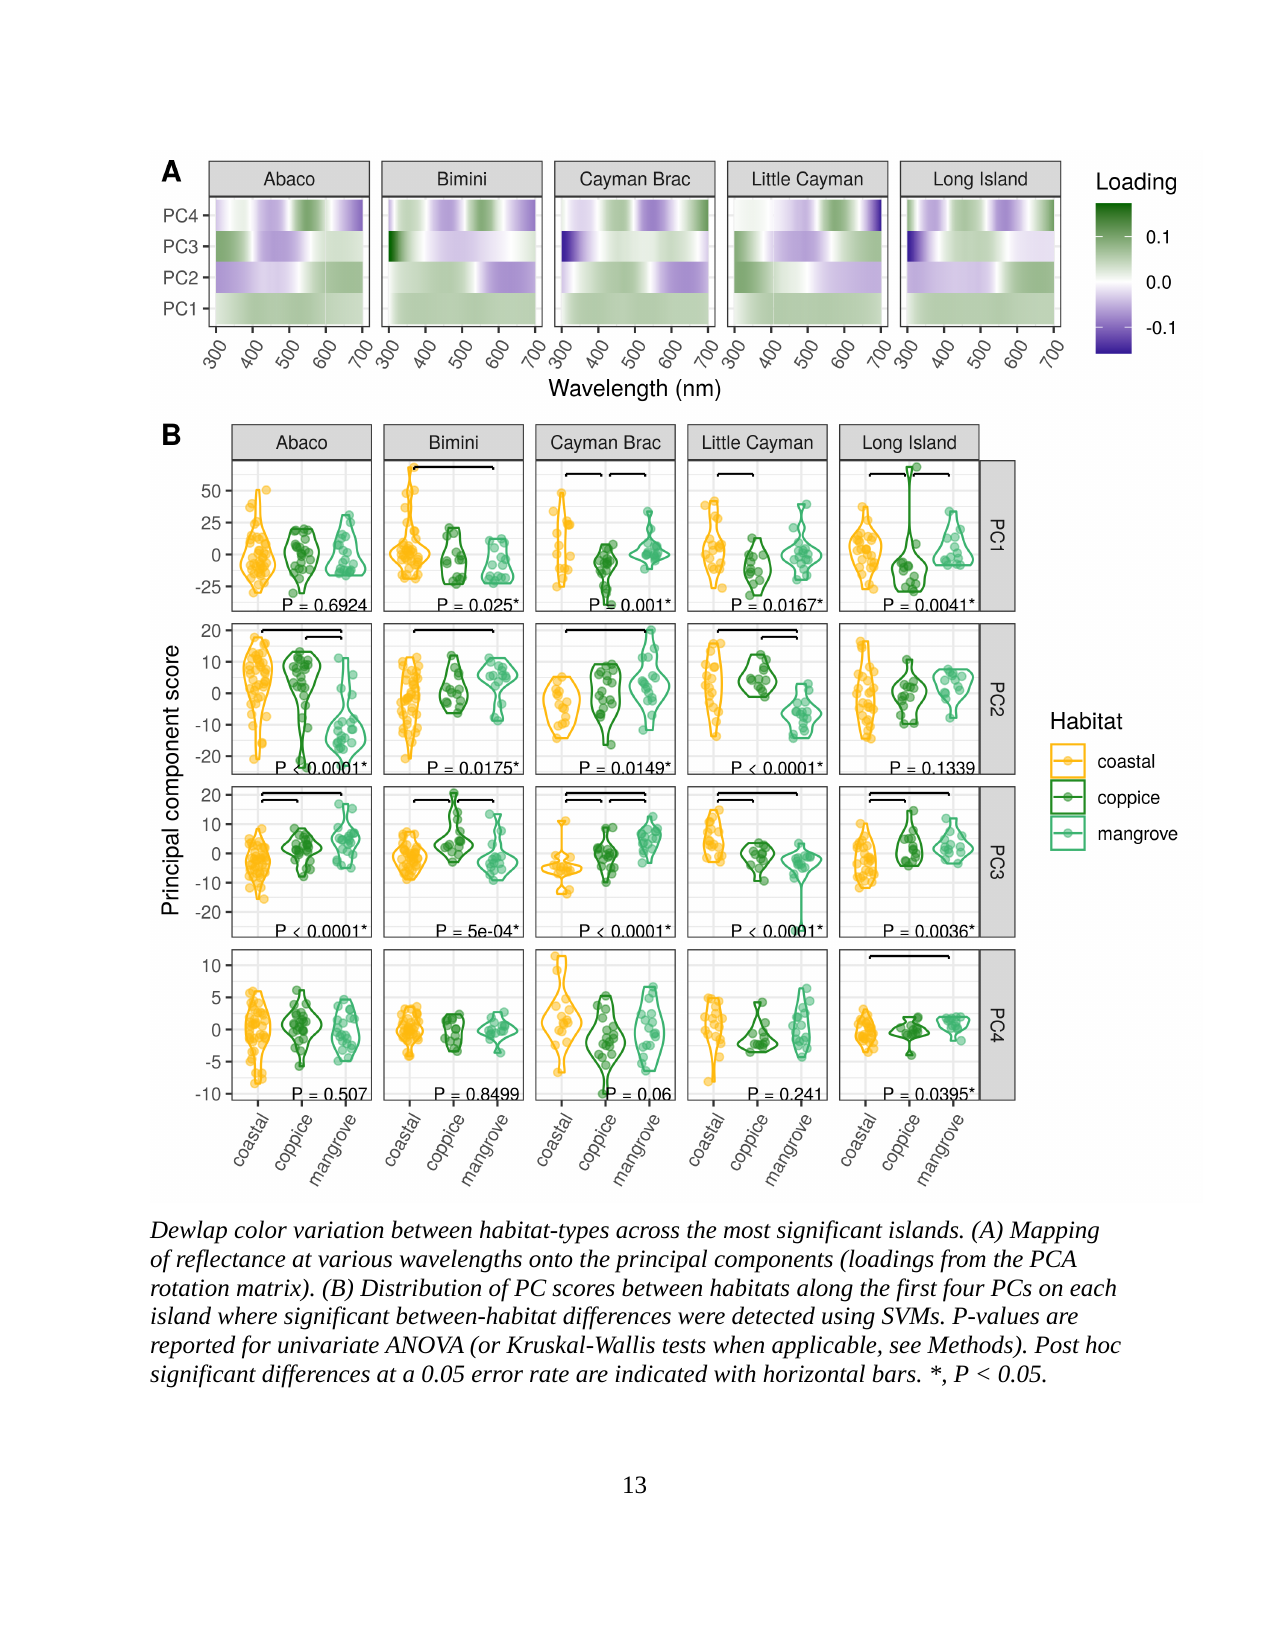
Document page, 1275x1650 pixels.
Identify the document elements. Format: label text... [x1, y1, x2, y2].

text Dewlap color variation between habitat-types across the most significant islands. (A) Mapping of reflectance at various wavelengths onto the principal components (loadings from the PCA rotation matrix). (B) Distribution of PC scores between habitats along the first four PCs on each island where significant between-habitat differences were detected using SVMs. P-values are reported for univariate ANOVA (or Kruskal-Wallis tests when applicable, see Methods). Post hoc significant differences at a 0.05 error rate are indicated with horizontal bars. *, P < 0.05. [150, 1215, 1125, 1388]
picture [150, 150, 1203, 1203]
